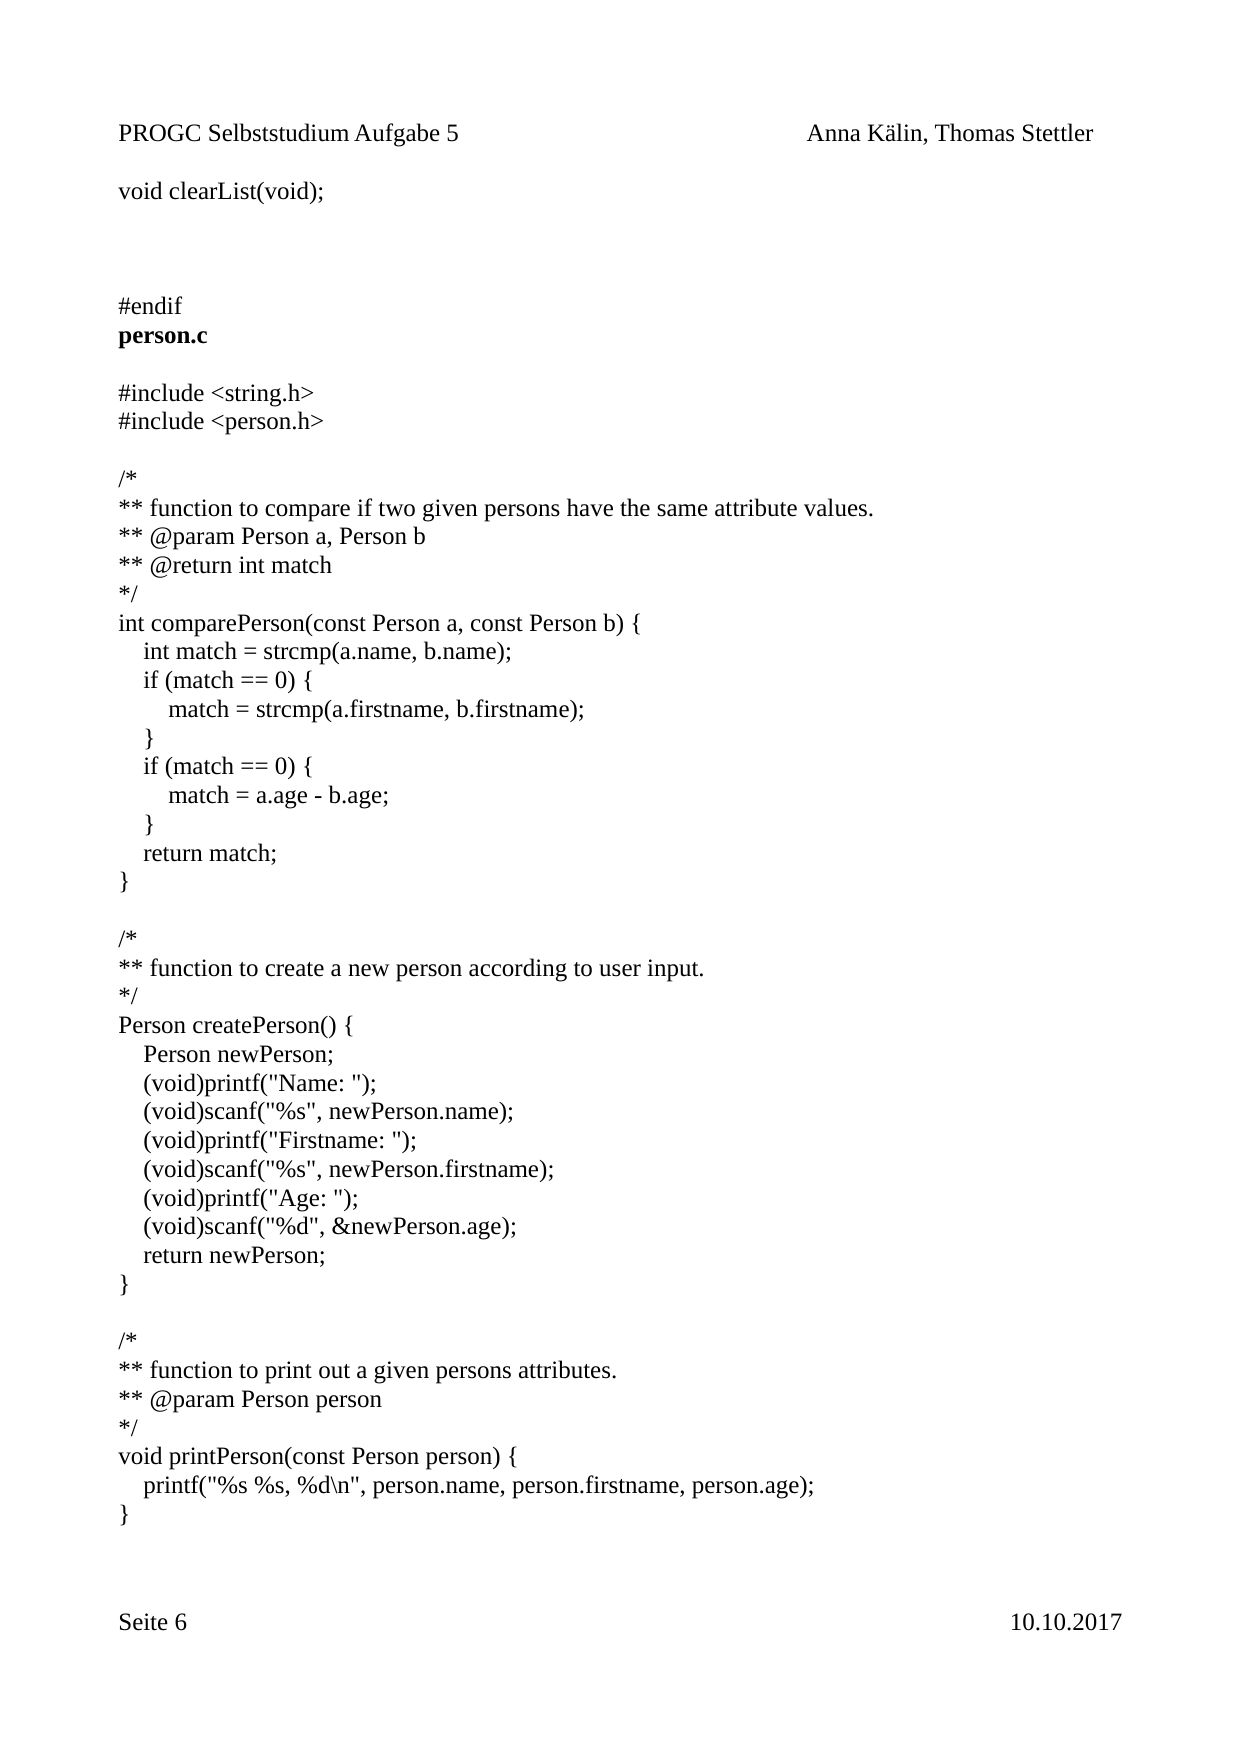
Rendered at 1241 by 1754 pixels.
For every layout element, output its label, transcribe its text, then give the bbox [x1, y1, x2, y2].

text (void)scanf("%s", newPerson.firstname); [118, 1154, 1122, 1183]
text } [118, 1499, 1122, 1528]
text ** function to create a new person according to user input. [118, 953, 1122, 981]
text return newPerson; [118, 1240, 1122, 1269]
text Person newPerson; [118, 1039, 1122, 1068]
text } [118, 866, 1122, 895]
text (void)scanf("%d", &newPerson.age); [118, 1211, 1122, 1240]
text ** @param Person a, Person b [118, 521, 1122, 550]
text } [118, 1269, 1122, 1298]
text ** function to print out a given persons attributes. [118, 1355, 1122, 1384]
text */ [118, 579, 1122, 608]
text /* [118, 1326, 1122, 1355]
text if (match == 0) { [118, 751, 1122, 780]
text (void)printf("Firstname: "); [118, 1125, 1122, 1154]
text /* [118, 464, 1122, 493]
text return match; [118, 838, 1122, 866]
text /* [118, 924, 1122, 953]
text match = strcmp(a.firstname, b.firstname); [118, 694, 1122, 723]
text #include <person.h> [118, 406, 1122, 435]
text void clearList(void); [118, 176, 1122, 205]
text Person createPerson() { [118, 1010, 1122, 1039]
text int match = strcmp(a.name, b.name); [118, 636, 1122, 665]
text (void)printf("Age: "); [118, 1183, 1122, 1211]
text (void)printf("Name: "); [118, 1068, 1122, 1096]
text } [118, 809, 1122, 838]
text #include <string.h> [118, 378, 1122, 406]
text match = a.age - b.age; [118, 780, 1122, 809]
text printf("%s %s, %d\n", person.name, person.firstname, person.age); [118, 1470, 1122, 1499]
text int comparePerson(const Person a, const Person b) { [118, 608, 1122, 636]
text #endif [118, 291, 1122, 320]
text */ [118, 1413, 1122, 1441]
text ** function to compare if two given persons have the same attribute values. [118, 493, 1122, 521]
text (void)scanf("%s", newPerson.name); [118, 1096, 1122, 1125]
text if (match == 0) { [118, 665, 1122, 694]
text ** @return int match [118, 550, 1122, 579]
text ** @param Person person [118, 1384, 1122, 1413]
text person.c [118, 320, 1122, 349]
text */ [118, 981, 1122, 1010]
text } [118, 723, 1122, 751]
text void printPerson(const Person person) { [118, 1441, 1122, 1470]
